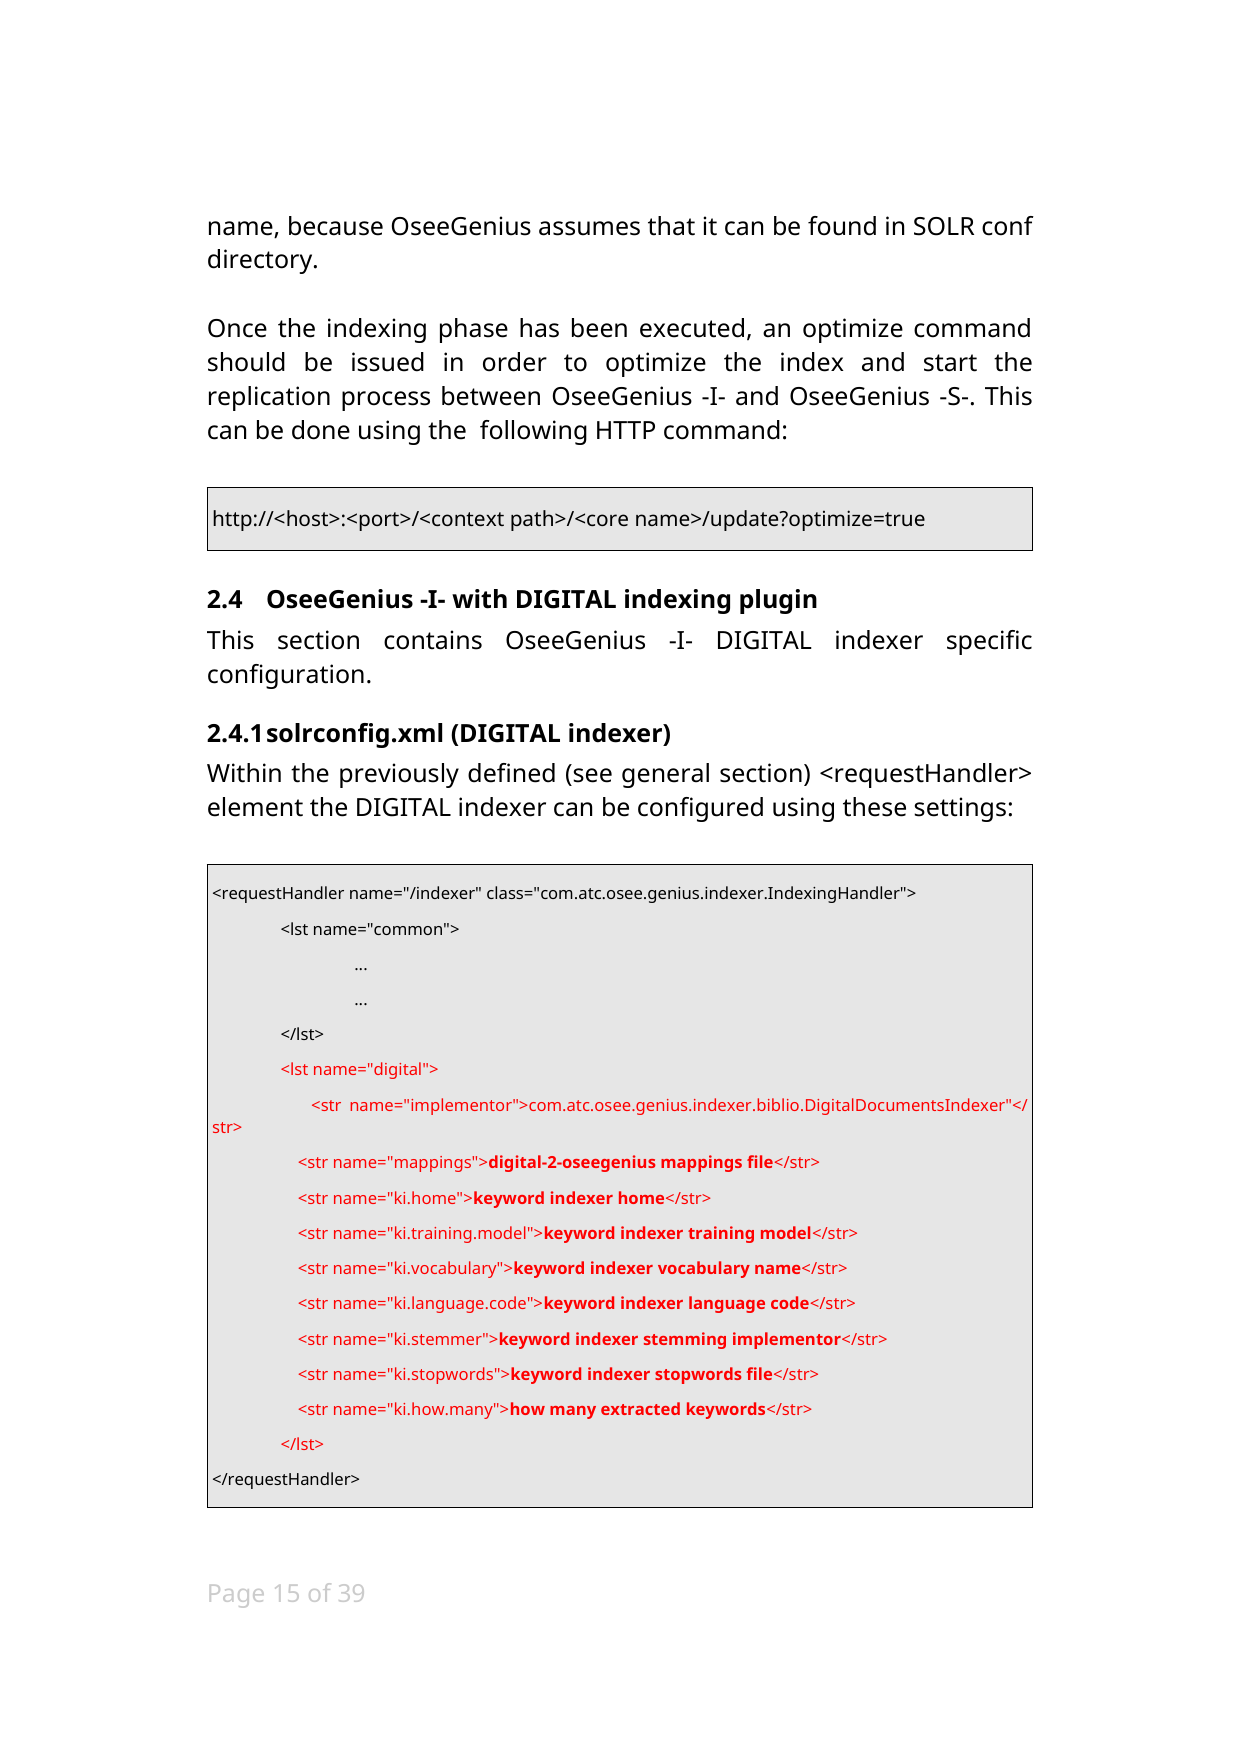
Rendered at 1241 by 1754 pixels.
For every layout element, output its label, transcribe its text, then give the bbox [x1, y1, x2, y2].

text <str name="ki.vocabulary">keyword indexer vocabulary name</str> [208, 1239, 1032, 1274]
text <str name="ki.home">keyword indexer home</str> [208, 1168, 1032, 1204]
text This section contains OseeGenius -I- DIGITAL indexer specific configuration. [207, 622, 1033, 690]
subtitle OseeGenius -I- with DIGITAL indexing plugin [207, 582, 1033, 616]
text </lst> [208, 1005, 1032, 1040]
text <str name="ki.language.code">keyword indexer language code</str> [208, 1274, 1032, 1309]
text <str name="ki.training.model">keyword indexer training model</str> [208, 1204, 1032, 1239]
text <str name="ki.stopwords">keyword indexer stopwords file</str> [208, 1344, 1032, 1380]
text </requestHandler> [208, 1450, 1032, 1507]
list name, because OseeGenius assumes that it can be found in SOLR conf directory. [207, 208, 1033, 276]
text <lst name="digital"> [208, 1040, 1032, 1075]
text <str name="mappings">digital-2-oseegenius mappings file</str> [208, 1133, 1032, 1168]
text ... [208, 970, 1032, 1005]
subtitle solrconfig.xml (DIGITAL indexer) [207, 715, 1033, 749]
text </lst> [208, 1415, 1032, 1450]
text <str name="implementor">com.atc.osee.genius.indexer.biblio.DigitalDocumentsIndexer"</str> [208, 1075, 1032, 1133]
text Within the previously defined (see general section) <requestHandler> element the DIGITAL indexer can be configured using these settings: [207, 756, 1033, 824]
text <str name="ki.stemmer">keyword indexer stemming implementor</str> [208, 1309, 1032, 1344]
text http://<host>:<port>/<context path>/<core name>/update?optimize=true [208, 488, 1032, 550]
text <str name="ki.how.many">how many extracted keywords</str> [208, 1380, 1032, 1415]
text ... [208, 934, 1032, 970]
list Once the indexing phase has been executed, an optimize command should be issued in order to optimize the index and start the replication process between OseeGenius -I- and OseeGenius -S-. This can be done using the following HTTP command: [207, 310, 1033, 447]
text <requestHandler name="/indexer" class="com.atc.osee.genius.indexer.IndexingHandler"> [208, 865, 1032, 899]
text <lst name="common"> [208, 899, 1032, 934]
